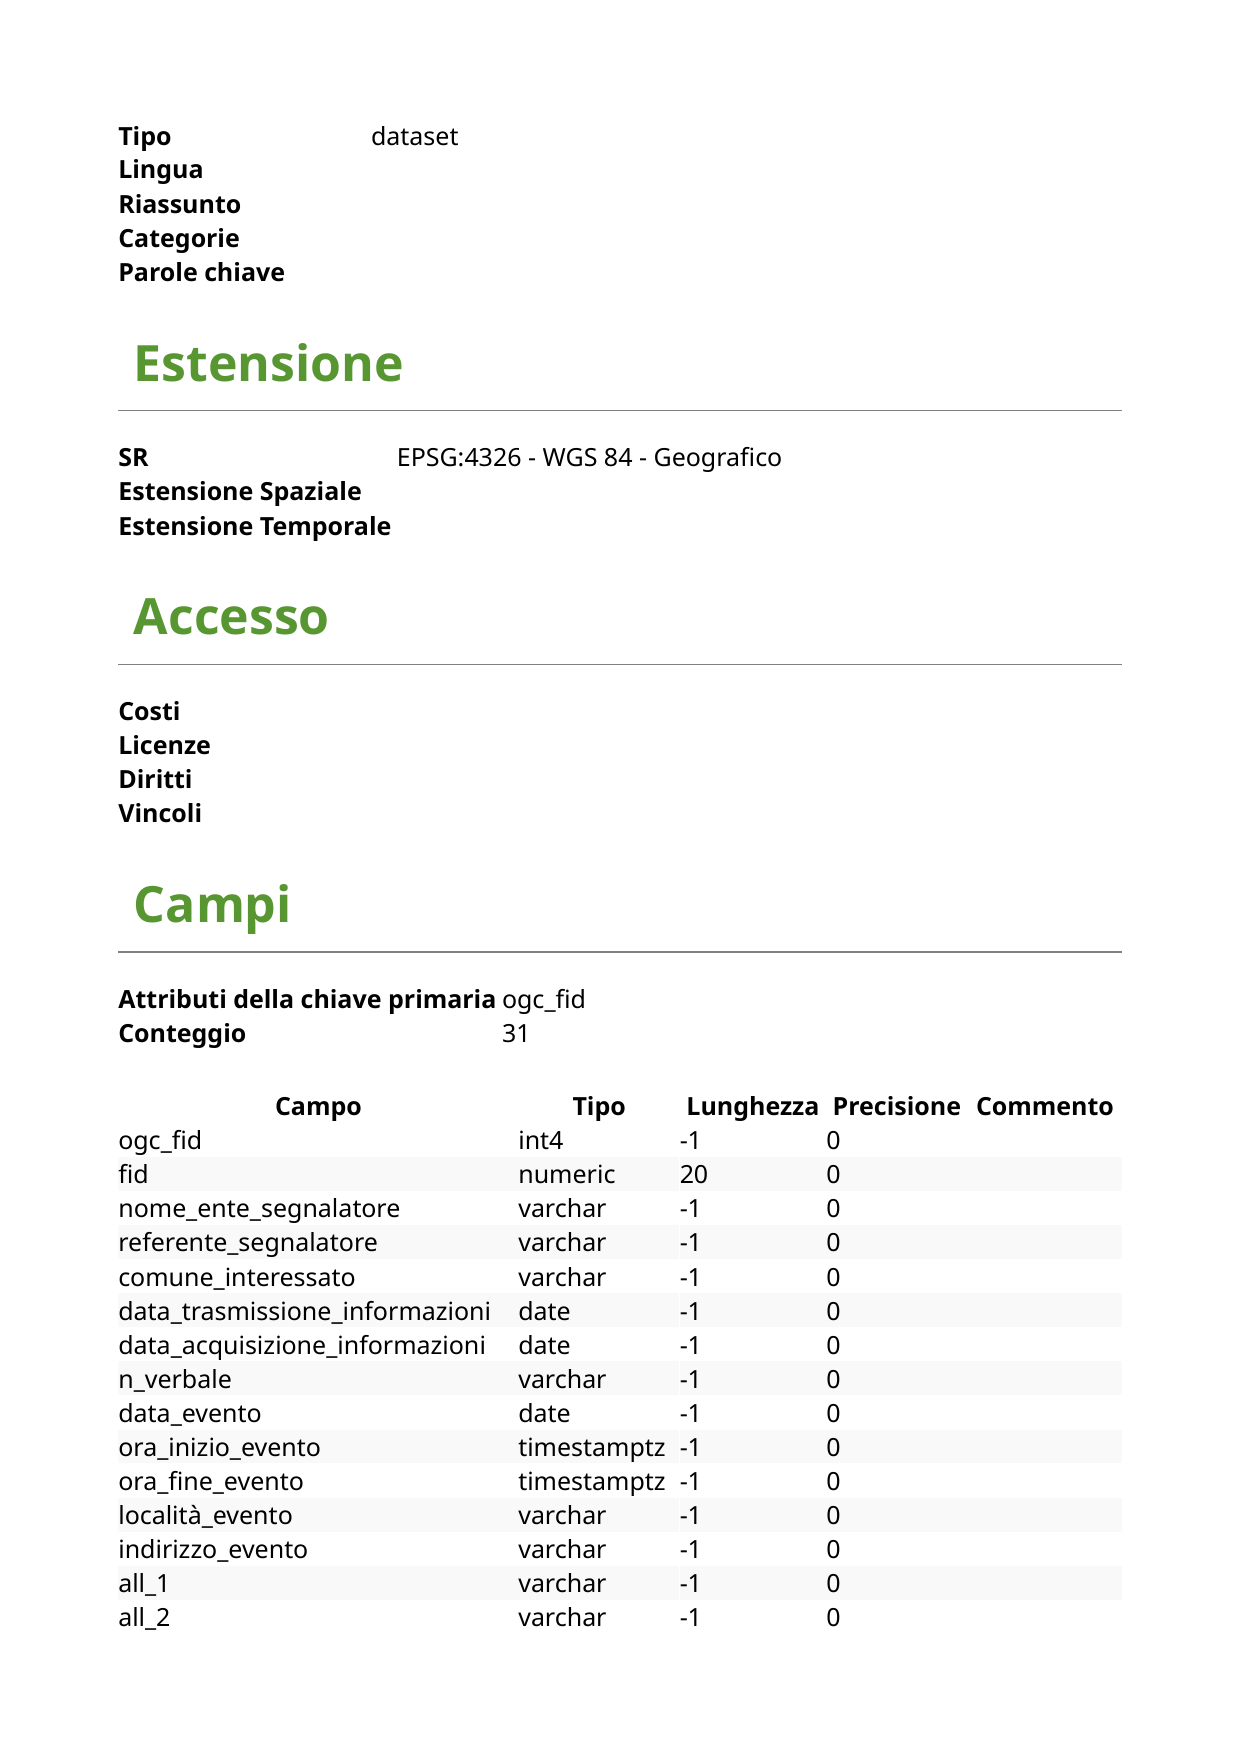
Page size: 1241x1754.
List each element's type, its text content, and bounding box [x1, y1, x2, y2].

table_cell Parole chiave [118, 254, 371, 288]
table_cell varchar [518, 1191, 679, 1225]
table_cell Diritti [118, 762, 216, 796]
table_cell [967, 1191, 1122, 1225]
table_cell [967, 1395, 1122, 1429]
table_cell Lingua [118, 152, 371, 186]
table_cell Categorie [118, 220, 371, 254]
table_cell [967, 1293, 1122, 1327]
table_cell date [518, 1395, 679, 1429]
table_cell Riassunto [118, 186, 371, 220]
table_cell [397, 508, 791, 542]
table_cell 0 [826, 1327, 967, 1361]
table_cell -1 [680, 1123, 826, 1157]
table_cell date [518, 1327, 679, 1361]
table_cell [371, 254, 467, 288]
table_header Campo [118, 1089, 518, 1123]
table_header Costi [118, 694, 216, 728]
table_cell ora_fine_evento [118, 1464, 518, 1498]
table_cell -1 [680, 1498, 826, 1532]
table_cell int4 [518, 1123, 679, 1157]
table_cell fid [118, 1157, 518, 1191]
table_cell [967, 1498, 1122, 1532]
table_cell 0 [826, 1123, 967, 1157]
table_cell varchar [518, 1566, 679, 1600]
table_cell 0 [826, 1361, 967, 1395]
table_cell [967, 1123, 1122, 1157]
table_cell [967, 1566, 1122, 1600]
table_cell 0 [826, 1430, 967, 1463]
table_cell 0 [826, 1464, 967, 1498]
table_cell -1 [680, 1225, 826, 1259]
table_cell 0 [826, 1532, 967, 1566]
table_header ogc_fid [502, 982, 601, 1016]
subtitle Accesso [134, 581, 1106, 649]
table_cell 31 [502, 1016, 601, 1050]
table_cell [371, 152, 467, 186]
table_cell 0 [826, 1157, 967, 1191]
table_cell all_1 [118, 1566, 518, 1600]
table_cell Estensione Spaziale [118, 474, 397, 508]
table_cell varchar [518, 1532, 679, 1566]
table_cell -1 [680, 1191, 826, 1225]
table_cell 0 [826, 1566, 967, 1600]
table_cell 0 [826, 1600, 967, 1634]
table_cell 0 [826, 1293, 967, 1327]
table_cell timestamptz [518, 1430, 679, 1463]
table_cell -1 [680, 1430, 826, 1463]
subtitle Estensione [134, 328, 1106, 396]
table_cell [967, 1259, 1122, 1293]
table_cell varchar [518, 1361, 679, 1395]
table_cell Vincoli [118, 796, 216, 830]
table_cell dataset [371, 118, 467, 152]
table_cell ora_inizio_evento [118, 1430, 518, 1463]
table_cell Tipo [118, 118, 371, 152]
table_cell data_acquisizione_informazioni [118, 1327, 518, 1361]
table_cell -1 [680, 1293, 826, 1327]
table_cell [216, 728, 225, 762]
table_header Lunghezza [680, 1089, 826, 1123]
table_cell [967, 1225, 1122, 1259]
table_cell [397, 474, 791, 508]
table_cell località_evento [118, 1498, 518, 1532]
table_cell data_evento [118, 1395, 518, 1429]
table_cell -1 [680, 1566, 826, 1600]
table_cell -1 [680, 1600, 826, 1634]
table_cell [371, 220, 467, 254]
table_cell 0 [826, 1498, 967, 1532]
table_cell [967, 1430, 1122, 1463]
table_cell [216, 762, 225, 796]
table_cell Conteggio [118, 1016, 502, 1050]
table_cell nome_ente_segnalatore [118, 1191, 518, 1225]
table_cell timestamptz [518, 1464, 679, 1498]
table_cell varchar [518, 1498, 679, 1532]
table_cell 0 [826, 1191, 967, 1225]
table_header Attributi della chiave primaria [118, 982, 502, 1016]
table_cell [967, 1361, 1122, 1395]
table_cell n_verbale [118, 1361, 518, 1395]
table_cell numeric [518, 1157, 679, 1191]
table_cell [967, 1464, 1122, 1498]
table_cell varchar [518, 1225, 679, 1259]
table_cell ogc_fid [118, 1123, 518, 1157]
table_cell 0 [826, 1395, 967, 1429]
table_cell -1 [680, 1395, 826, 1429]
table_header Commento [967, 1089, 1122, 1123]
table_cell -1 [680, 1361, 826, 1395]
table_cell [216, 796, 225, 830]
table_header Tipo [518, 1089, 679, 1123]
table_cell date [518, 1293, 679, 1327]
table_header SR [118, 440, 397, 474]
subtitle Campi [134, 869, 1106, 937]
table_header [216, 694, 225, 728]
table_cell [967, 1532, 1122, 1566]
table_cell referente_segnalatore [118, 1225, 518, 1259]
table_cell -1 [680, 1464, 826, 1498]
table_cell Licenze [118, 728, 216, 762]
table_cell 0 [826, 1225, 967, 1259]
table_cell indirizzo_evento [118, 1532, 518, 1566]
table_cell [967, 1327, 1122, 1361]
table_cell [967, 1157, 1122, 1191]
table_cell comune_interessato [118, 1259, 518, 1293]
table_cell varchar [518, 1259, 679, 1293]
table_cell -1 [680, 1327, 826, 1361]
table_cell [967, 1600, 1122, 1634]
table_cell varchar [518, 1600, 679, 1634]
table_cell all_2 [118, 1600, 518, 1634]
table_cell 0 [826, 1259, 967, 1293]
table_cell Estensione Temporale [118, 508, 397, 542]
table_header Precisione [826, 1089, 967, 1123]
table_cell -1 [680, 1532, 826, 1566]
table_cell -1 [680, 1259, 826, 1293]
table_header EPSG:4326 - WGS 84 - Geografico [397, 440, 791, 474]
table_cell data_trasmissione_informazioni [118, 1293, 518, 1327]
table_cell [371, 186, 467, 220]
table_cell 20 [680, 1157, 826, 1191]
